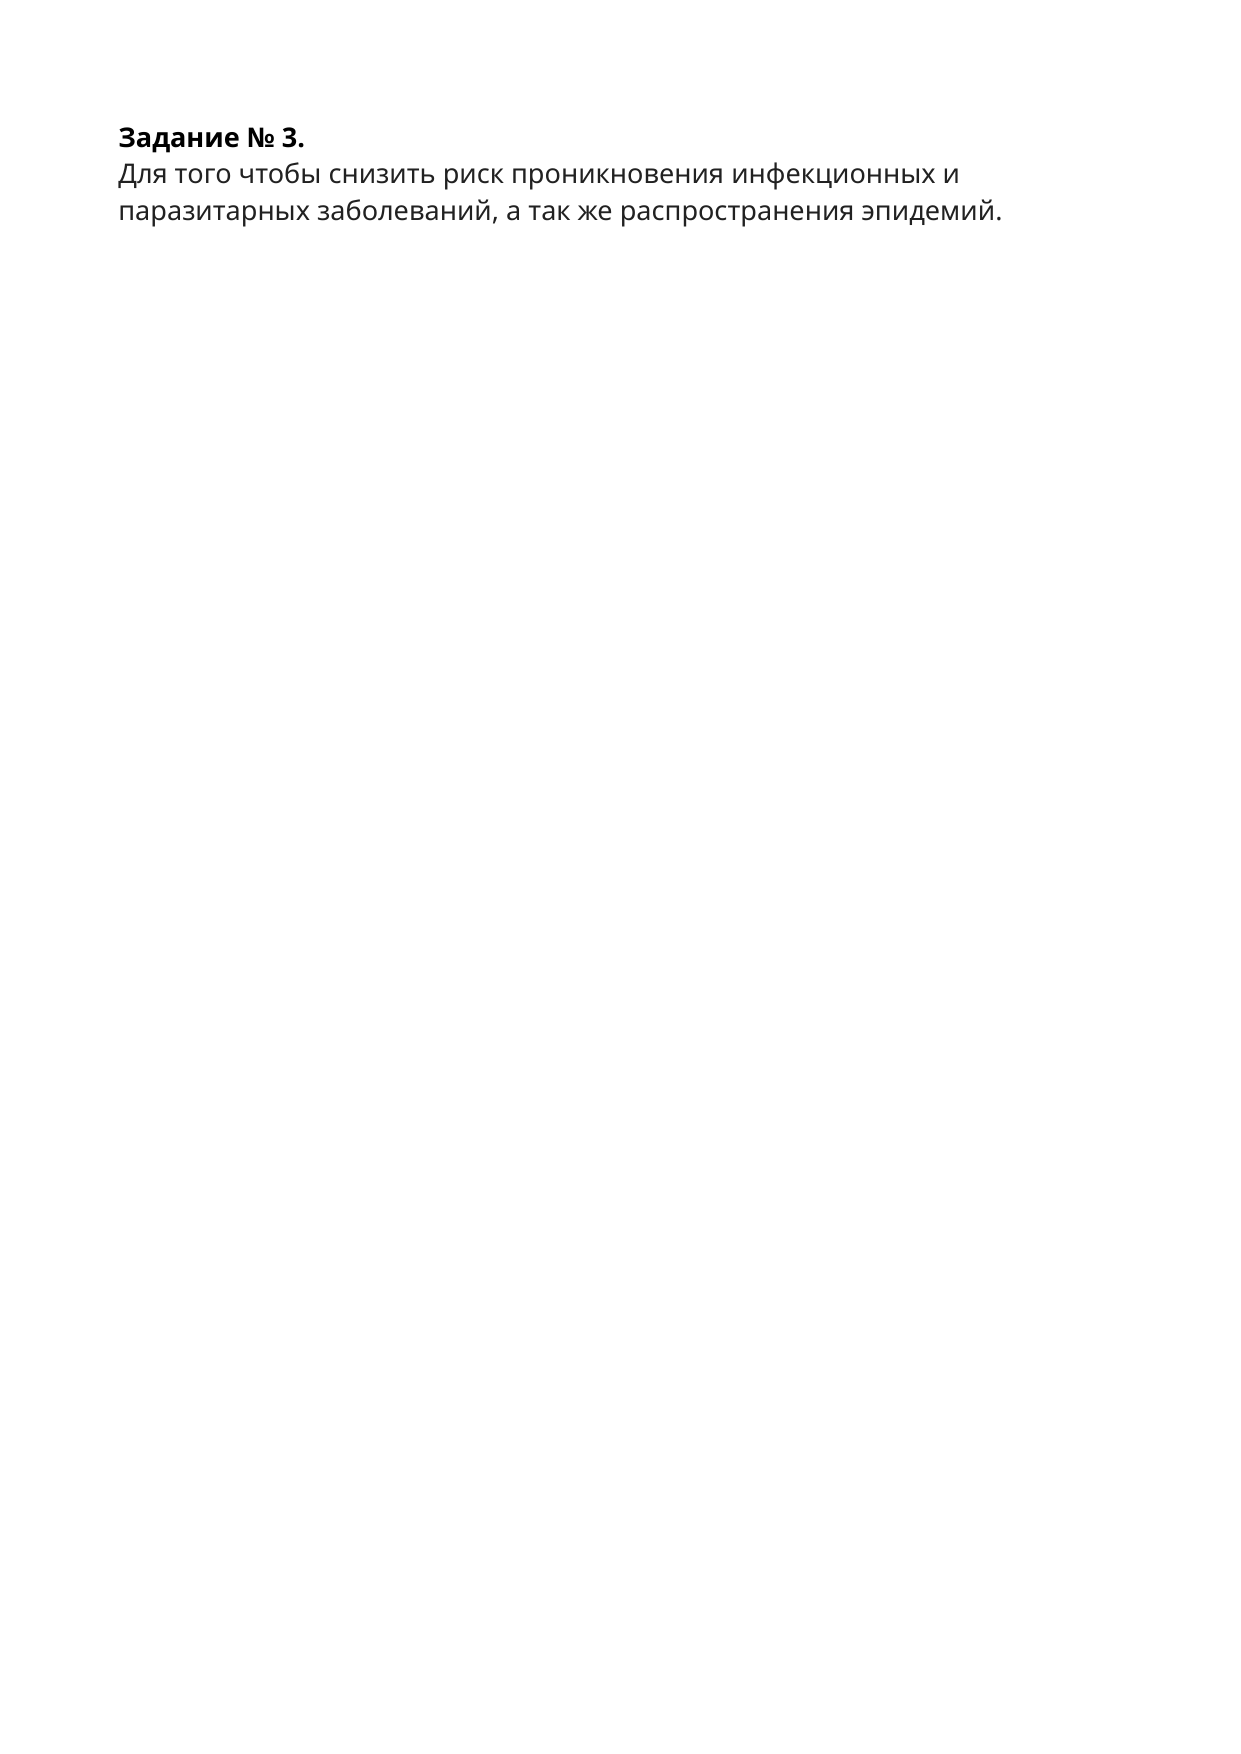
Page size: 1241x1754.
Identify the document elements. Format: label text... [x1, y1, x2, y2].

text Для того чтобы снизить риск проникновения инфекционных и паразитарных заболеваний, а так же распространения эпидемий. [118, 155, 1122, 229]
text Задание № 3. [118, 118, 1122, 155]
